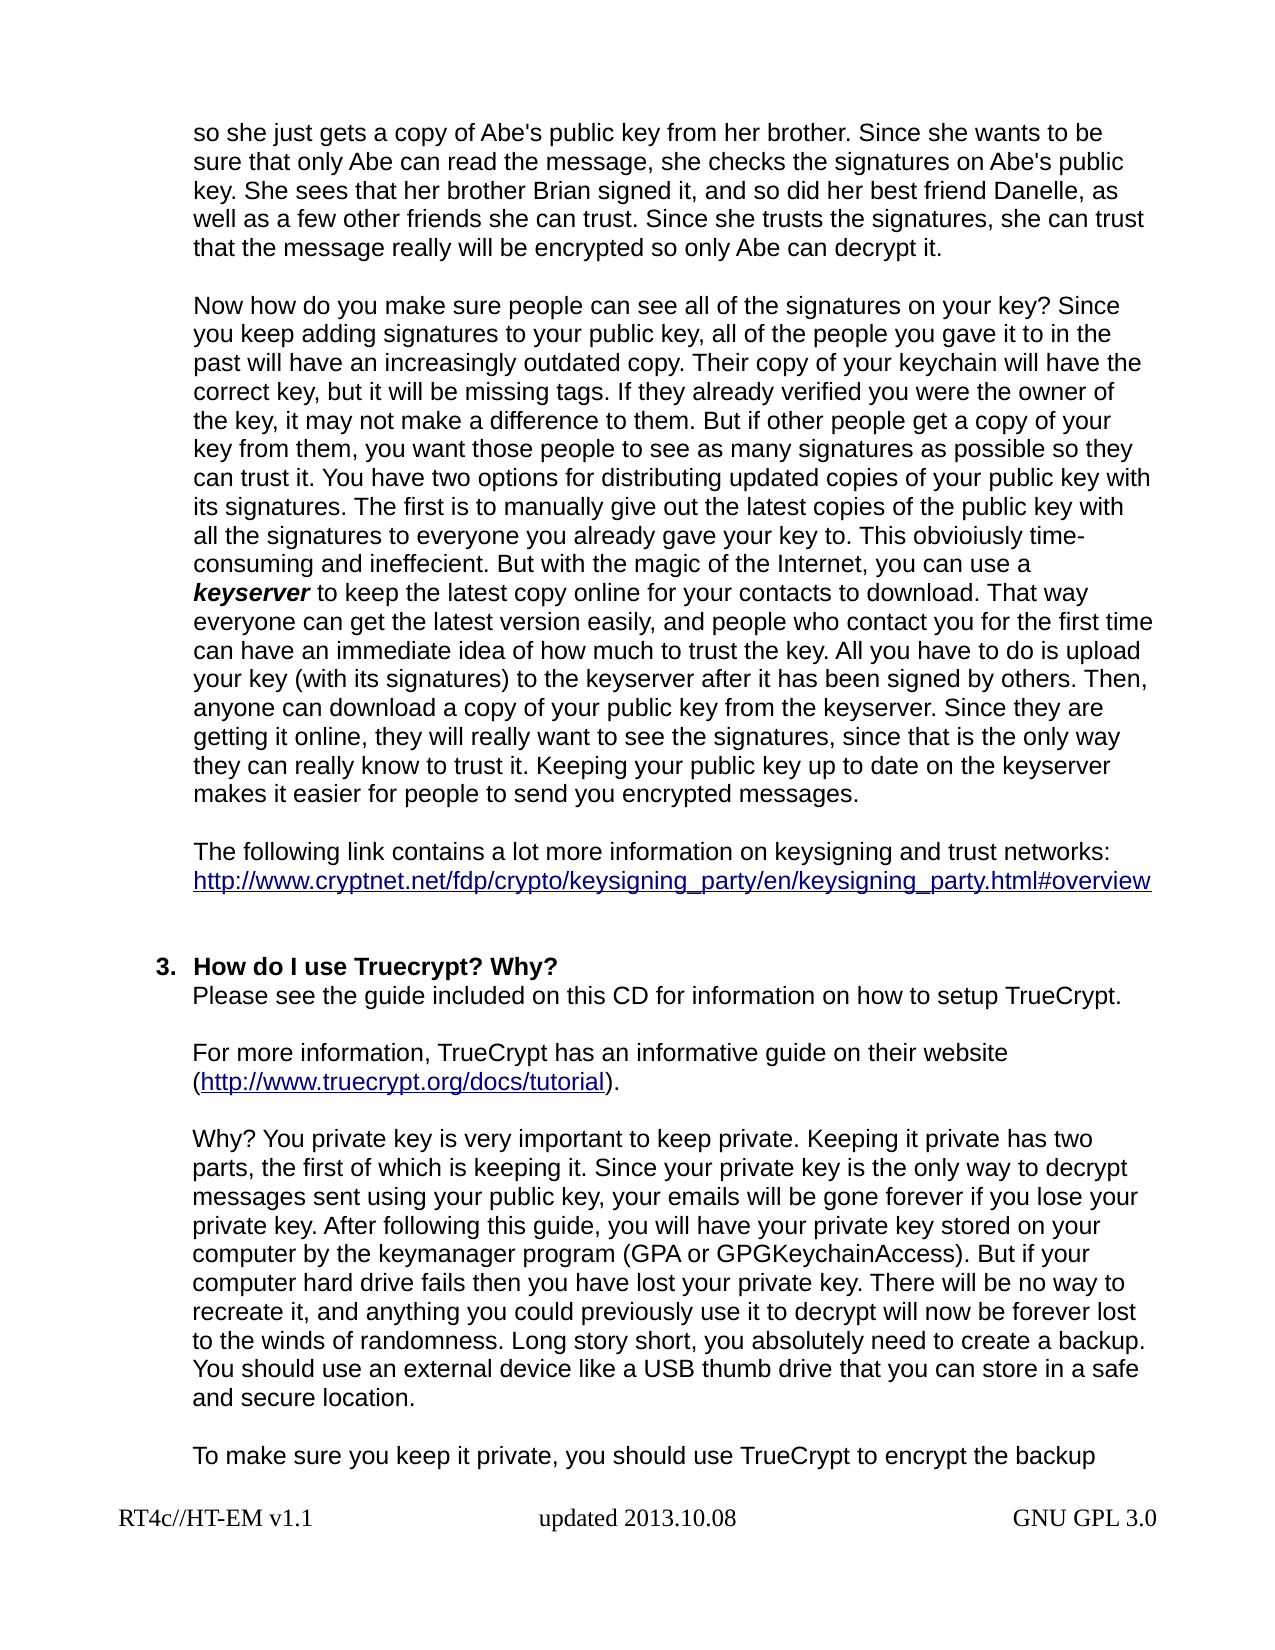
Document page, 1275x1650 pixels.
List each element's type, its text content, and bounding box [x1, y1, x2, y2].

text Please see the guide included on this CD for information on how to setup TrueCrypt. [192, 981, 1157, 1009]
list The following link contains a lot more information on keysigning and trust networks: [156, 837, 1157, 866]
text Why? You private key is very important to keep private. Keeping it private has two parts, the first of which is keeping it. Since your private key is the only way to decrypt messages sent using your public key, your emails will be gone forever if you lose your private key. After following this guide, you will have your private key stored on your computer by the keymanager program (GPA or GPGKeychainAccess). But if your computer hard drive fails then you have lost your private key. There will be no way to recreate it, and anything you could previously use it to decrypt will now be forever lost to the winds of randomness. Long story short, you absolutely need to create a backup. You should use an external device like a USB thumb drive that you can store in a safe and secure location. [192, 1124, 1157, 1412]
text To make sure you keep it private, you should use TrueCrypt to encrypt the backup [192, 1441, 1157, 1469]
list http://www.cryptnet.net/fdp/crypto/keysigning_party/en/keysigning_party.html#overview [156, 866, 1157, 894]
list so she just gets a copy of Abe's public key from her brother. Since she wants to be sure that only Abe can read the message, she checks the signatures on Abe's public key. She sees that her brother Brian signed it, and so did her best friend Danelle, as well as a few other friends she can trust. Since she trusts the signatures, she can trust that the message really will be encrypted so only Abe can decrypt it. [156, 118, 1157, 262]
list Now how do you make sure people can see all of the signatures on your key? Since you keep adding signatures to your public key, all of the people you gave it to in the past will have an increasingly outdated copy. Their copy of your keychain will have the correct key, but it will be missing tags. If they already verified you were the owner of the key, it may not make a difference to them. But if other people get a copy of your key from them, you want those people to see as many signatures as possible so they can trust it. You have two options for distributing updated copies of your public key with its signatures. The first is to manually give out the latest copies of the public key with all the signatures to everyone you already gave your key to. This obvioiusly time-consuming and ineffecient. But with the magic of the Internet, you can use a keyserver to keep the latest copy online for your contacts to download. That way everyone can get the latest version easily, and people who contact you for the first time can have an immediate idea of how much to trust the key. All you have to do is upload your key (with its signatures) to the keyserver after it has been signed by others. Then, anyone can download a copy of your public key from the keyserver. Since they are getting it online, they will really want to see the signatures, since that is the only way they can really know to trust it. Keeping your public key up to date on the keyserver makes it easier for people to send you encrypted messages. [156, 291, 1157, 808]
list How do I use Truecrypt? Why? [156, 952, 1157, 981]
text For more information, TrueCrypt has an informative guide on their website (http://www.truecrypt.org/docs/tutorial). [192, 1038, 1157, 1096]
